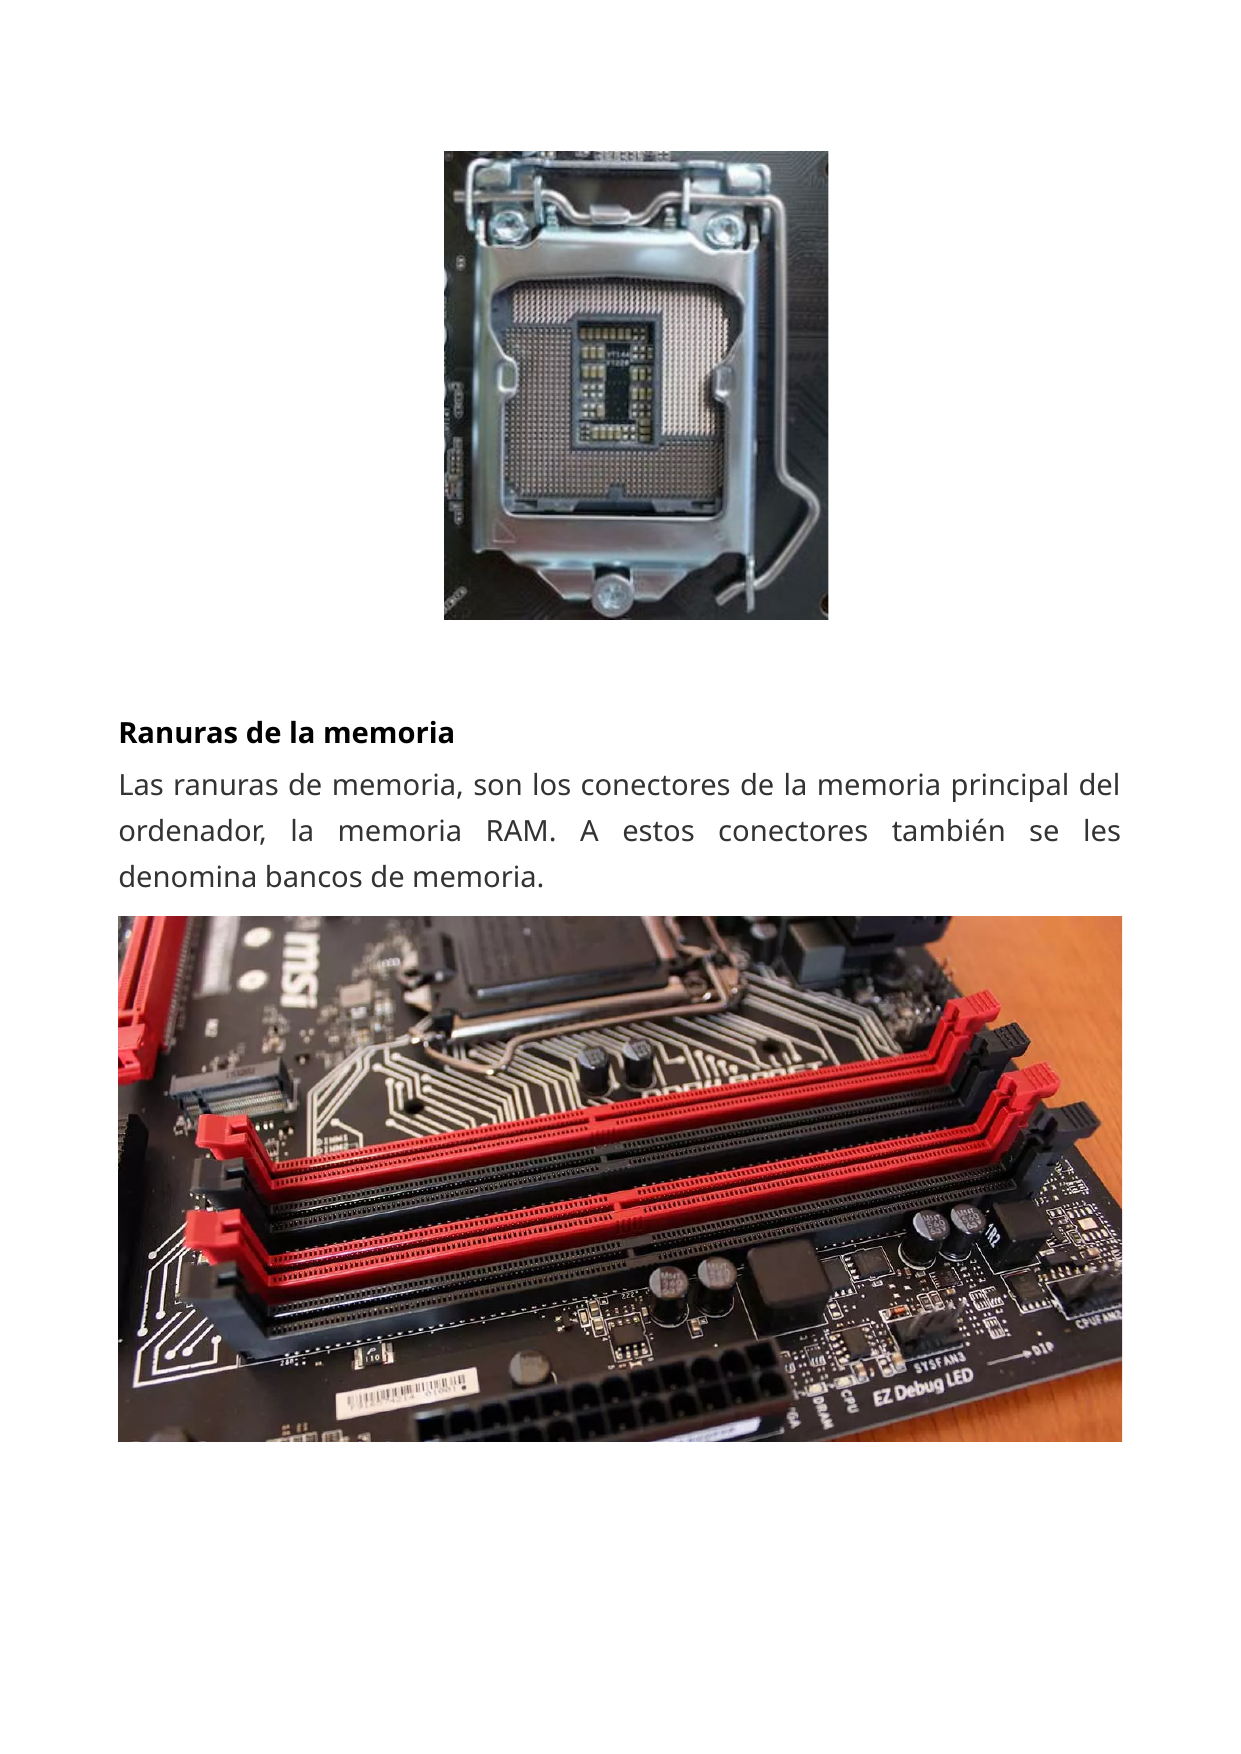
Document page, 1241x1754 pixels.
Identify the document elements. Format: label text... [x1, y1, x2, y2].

text Las ranuras de memoria, son los conectores de la memoria principal del ordenador, la memoria RAM. A estos conectores también se les denomina bancos de memoria. [118, 765, 1122, 896]
picture [118, 916, 1123, 1442]
subtitle Ranuras de la memoria [118, 712, 1122, 752]
picture [444, 151, 829, 620]
